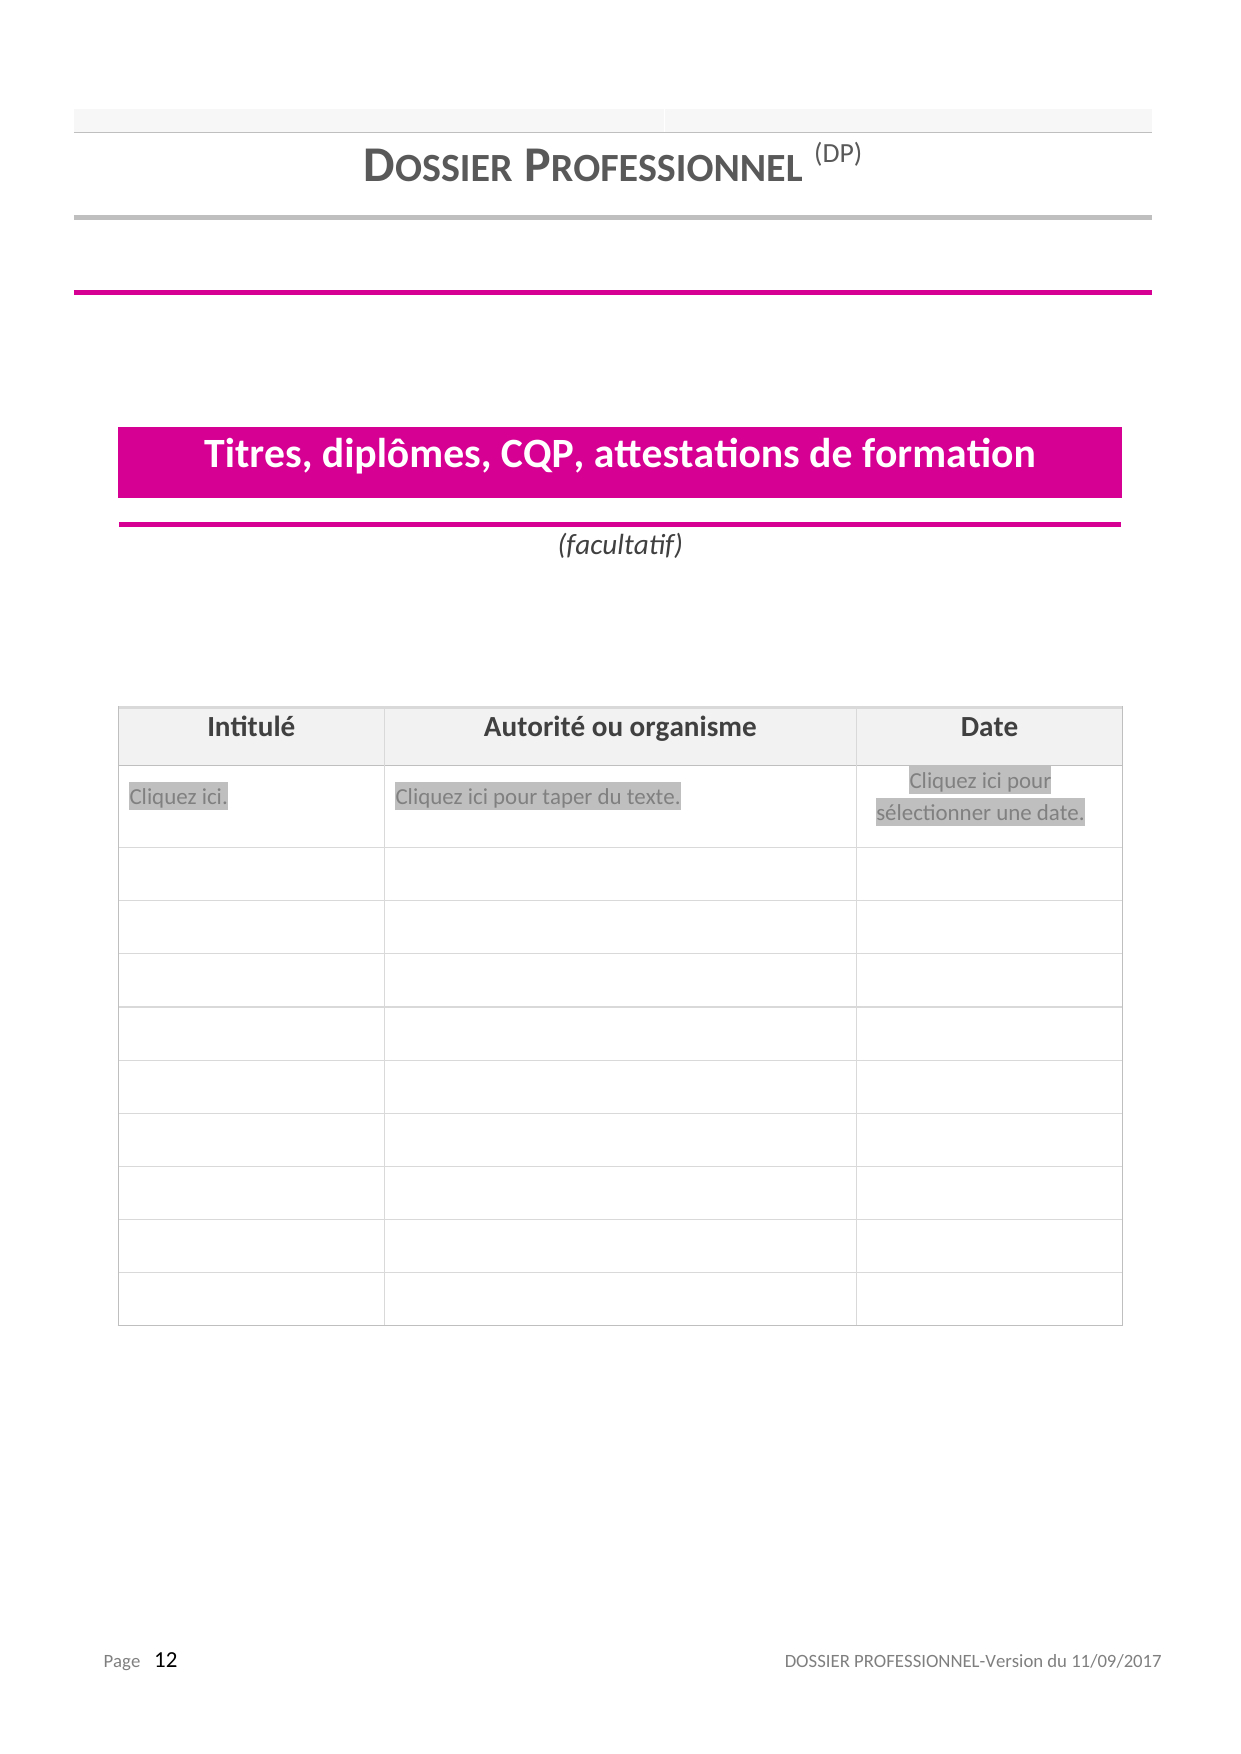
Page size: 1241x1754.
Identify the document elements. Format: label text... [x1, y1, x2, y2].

table_header Titres, diplômes, CQP, attestations de formation [118, 427, 1122, 498]
table_cell [857, 1167, 1122, 1219]
table_cell [119, 1273, 384, 1325]
table_cell [385, 1220, 856, 1272]
table_cell [119, 1220, 384, 1272]
table_cell [118, 499, 1122, 522]
table_cell [857, 1273, 1122, 1325]
table_cell [857, 954, 1122, 1006]
table_cell [385, 1273, 856, 1325]
table_cell [857, 1008, 1122, 1059]
table_cell [119, 1114, 384, 1166]
table_cell [385, 1167, 856, 1219]
table_cell [385, 954, 856, 1006]
table_cell [119, 848, 384, 900]
table_cell Autorité ou organisme [385, 709, 856, 765]
table_cell Cliquez ici pour sélectionner une date. [857, 766, 1122, 847]
table_cell [119, 954, 384, 1006]
table_cell Cliquez ici. [119, 766, 384, 847]
table_cell Intitulé [119, 709, 384, 765]
table_cell [857, 901, 1122, 953]
table_cell [385, 1114, 856, 1166]
table_cell [119, 1061, 384, 1113]
table_cell Cliquez ici pour taper du texte. [385, 766, 856, 847]
table_cell [119, 1167, 384, 1219]
table_cell [385, 848, 856, 900]
table_cell [385, 1008, 856, 1059]
table_cell Date [857, 709, 1122, 765]
table_cell [385, 1061, 856, 1113]
table_cell [119, 901, 384, 953]
table_cell [857, 848, 1122, 900]
table_cell [857, 1220, 1122, 1272]
table_cell [385, 901, 856, 953]
table_cell [119, 1008, 384, 1059]
table_cell [857, 1114, 1122, 1166]
table_cell [857, 1061, 1122, 1113]
table_cell (facultatif) [118, 522, 1122, 706]
